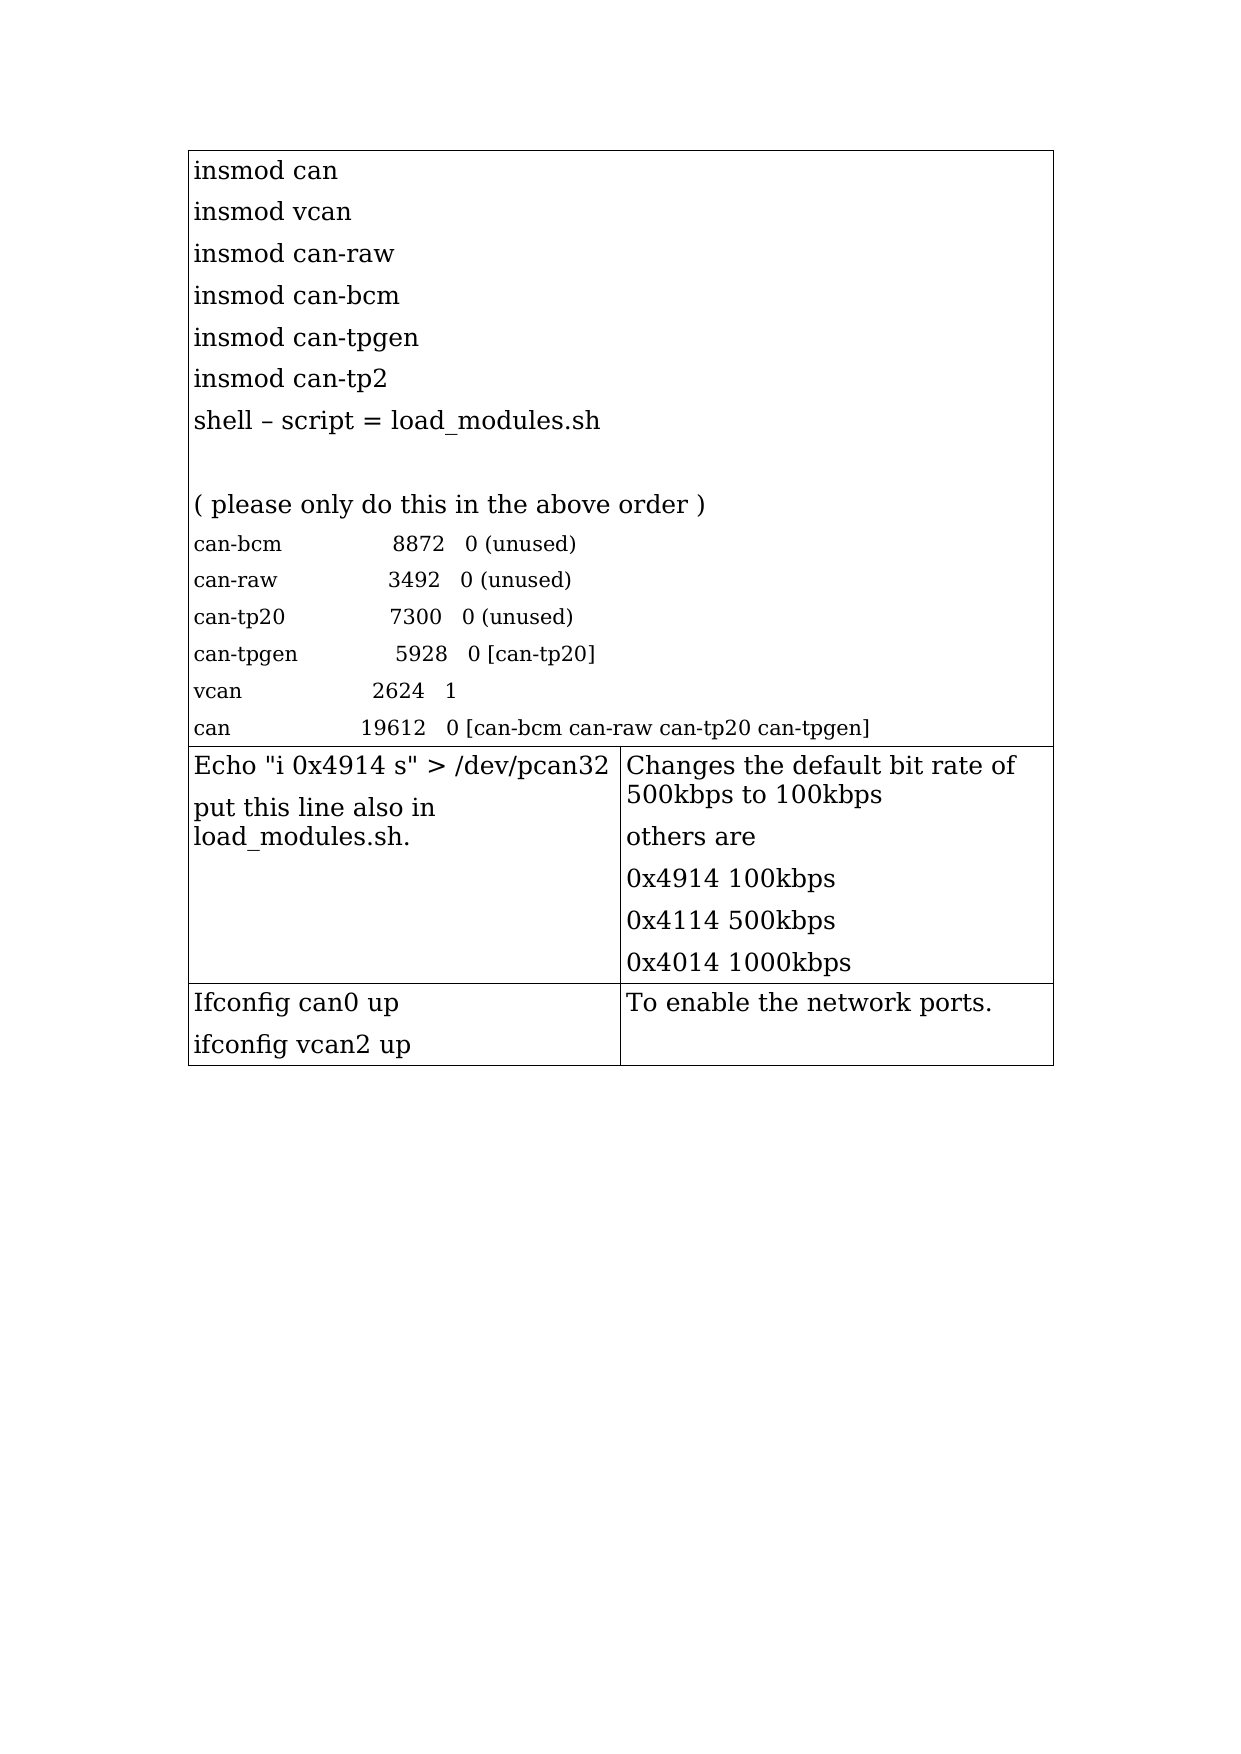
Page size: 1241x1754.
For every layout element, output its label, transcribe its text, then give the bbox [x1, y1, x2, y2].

table_cell To enable the network ports. [621, 984, 1053, 1065]
table_cell Echo "i 0x4914 s" > /dev/pcan32 put this line also in load_modules.sh. [189, 747, 620, 983]
table_header insmod can insmod vcan insmod can-raw insmod can-bcm insmod can-tpgen insmod can-tp2 shell – script = load_modules.sh ( please only do this in the above order ) can-bcm 8872 0 (unused) can-raw 3492 0 (unused) can-tp20 7300 0 (unused) can-tpgen 5928 0 [can-tp20] vcan 2624 1 can 19612 0 [can-bcm can-raw can-tp20 can-tpgen] [189, 151, 1053, 746]
table_cell Ifconfig can0 up ifconfig vcan2 up [189, 984, 620, 1065]
table_cell Changes the default bit rate of 500kbps to 100kbps others are 0x4914 100kbps 0x4114 500kbps 0x4014 1000kbps [621, 747, 1053, 983]
